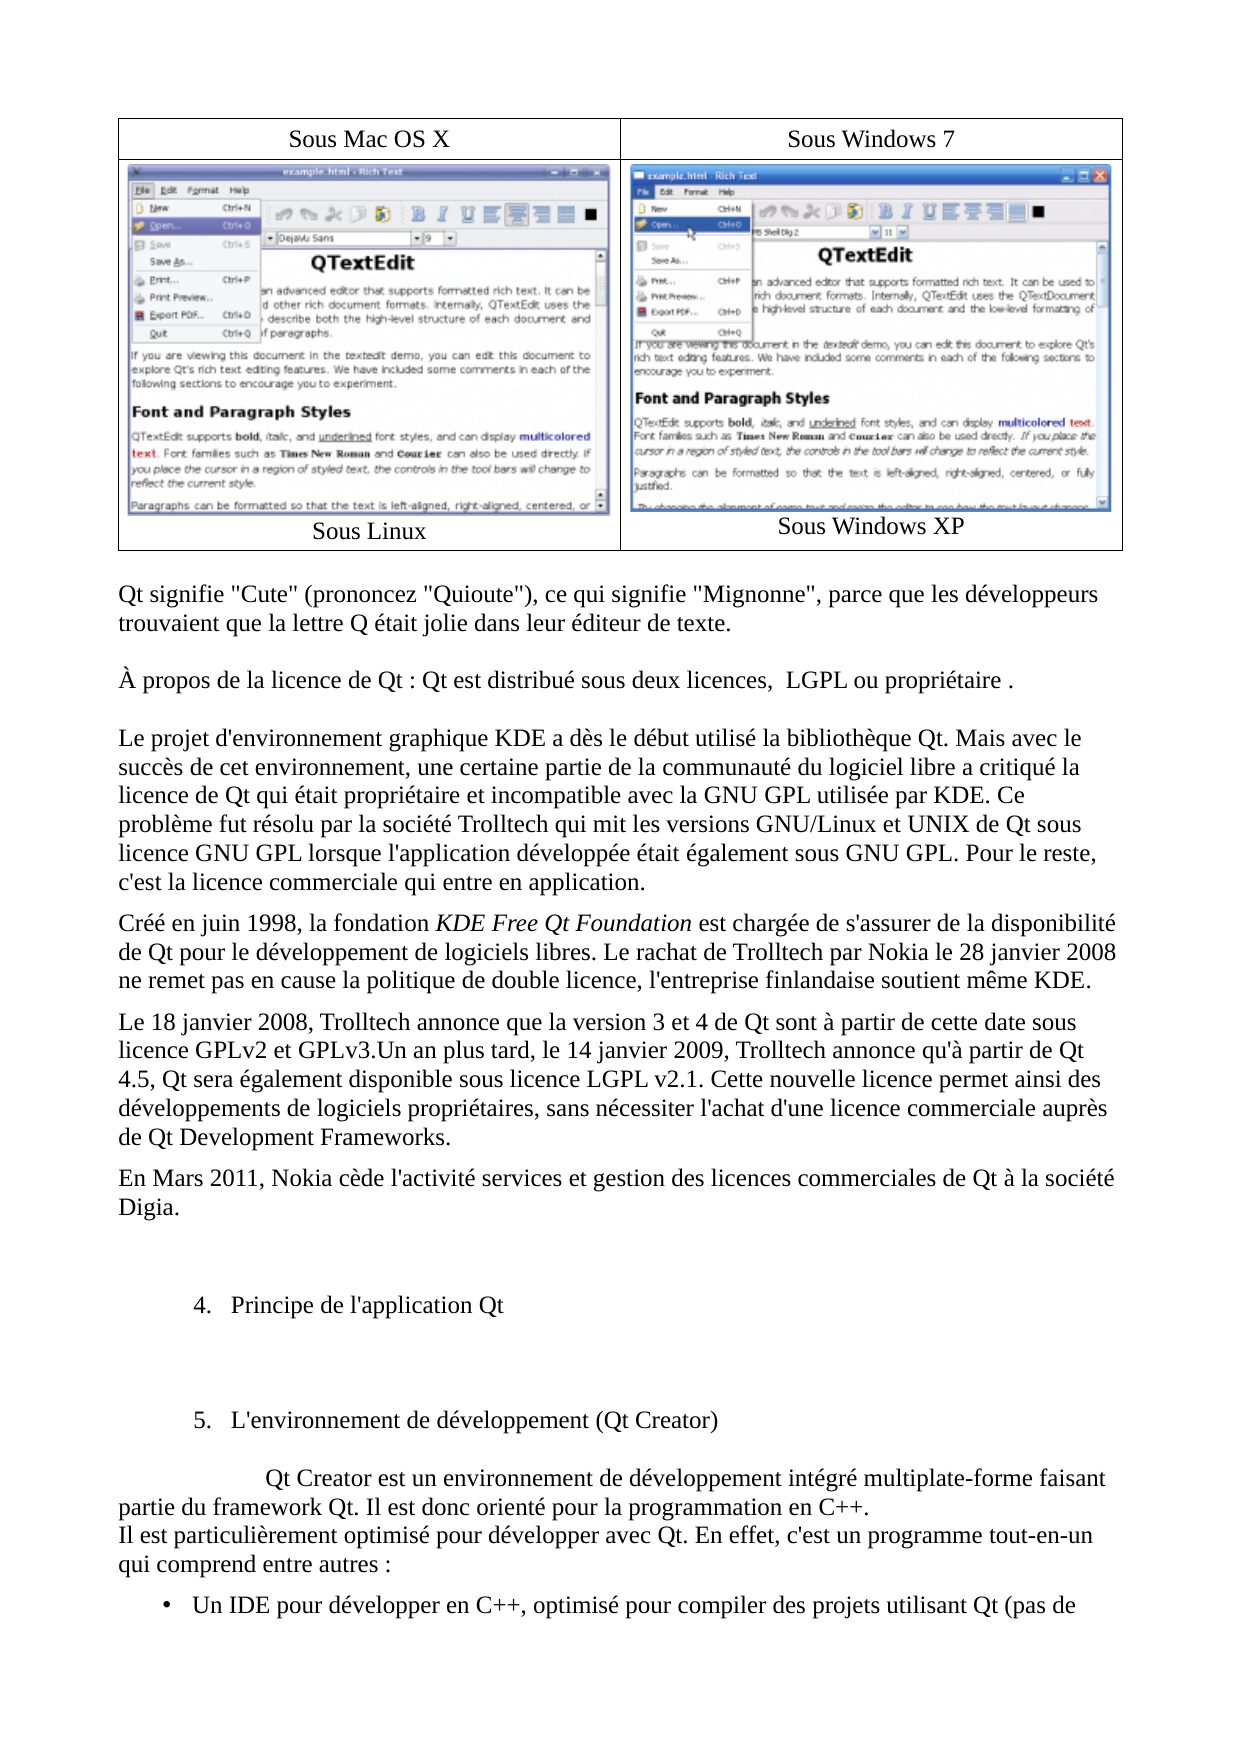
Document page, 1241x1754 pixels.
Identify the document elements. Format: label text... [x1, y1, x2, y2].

table_header Sous Windows 7 [621, 119, 1122, 158]
text À propos de la licence de Qt : Qt est distribué sous deux licences, LGPL ou propriétaire . [118, 665, 1122, 694]
table_cell Sous Windows XP [621, 160, 1122, 550]
text Il est particulièrement optimisé pour développer avec Qt. En effet, c'est un programme tout-en-un qui comprend entre autres : [118, 1520, 1122, 1578]
table_header Sous Mac OS X [119, 119, 620, 158]
list Principe de l'application Qt [193, 1290, 1122, 1319]
text Qt Creator est un environnement de développement intégré multiplate-forme faisant partie du framework Qt. Il est donc orienté pour la programmation en C++. [118, 1463, 1122, 1520]
table_cell Sous Linux [119, 160, 620, 550]
picture [127, 164, 611, 516]
text Le 18 janvier 2008, Trolltech annonce que la version 3 et 4 de Qt sont à partir de cette date sous licence GPLv2 et GPLv3.Un an plus tard, le 14 janvier 2009, Trolltech annonce qu'à partir de Qt 4.5, Qt sera également disponible sous licence LGPL v2.1. Cette nouvelle licence permet ainsi des développements de logiciels propriétaires, sans nécessiter l'achat d'une licence commerciale auprès de Qt Development Frameworks. [118, 1007, 1122, 1150]
list Un IDE pour développer en C++, optimisé pour compiler des projets utilisant Qt (pas de [162, 1590, 1122, 1619]
text En Mars 2011, Nokia cède l'activité services et gestion des licences commerciales de Qt à la société Digia. [118, 1163, 1122, 1220]
text Qt signifie "Cute" (prononcez "Quioute"), ce qui signifie "Mignonne", parce que les développeurs trouvaient que la lettre Q était jolie dans leur éditeur de texte. [118, 579, 1122, 637]
list L'environnement de développement (Qt Creator) [193, 1405, 1122, 1434]
text Le projet d'environnement graphique KDE a dès le début utilisé la bibliothèque Qt. Mais avec le succès de cet environnement, une certaine partie de la communauté du logiciel libre a critiqué la licence de Qt qui était propriétaire et incompatible avec la GNU GPL utilisée par KDE. Ce problème fut résolu par la société Trolltech qui mit les versions GNU/Linux et UNIX de Qt sous licence GNU GPL lorsque l'application développée était également sous GNU GPL. Pour le reste, c'est la licence commerciale qui entre en application. [118, 723, 1122, 895]
text Créé en juin 1998, la fondation KDE Free Qt Foundation est chargée de s'assurer de la disponibilité de Qt pour le développement de logiciels libres. Le rachat de Trolltech par Nokia le 28 janvier 2008 ne remet pas en cause la politique de double licence, l'entreprise finlandaise soutient même KDE. [118, 908, 1122, 994]
picture [630, 164, 1112, 512]
